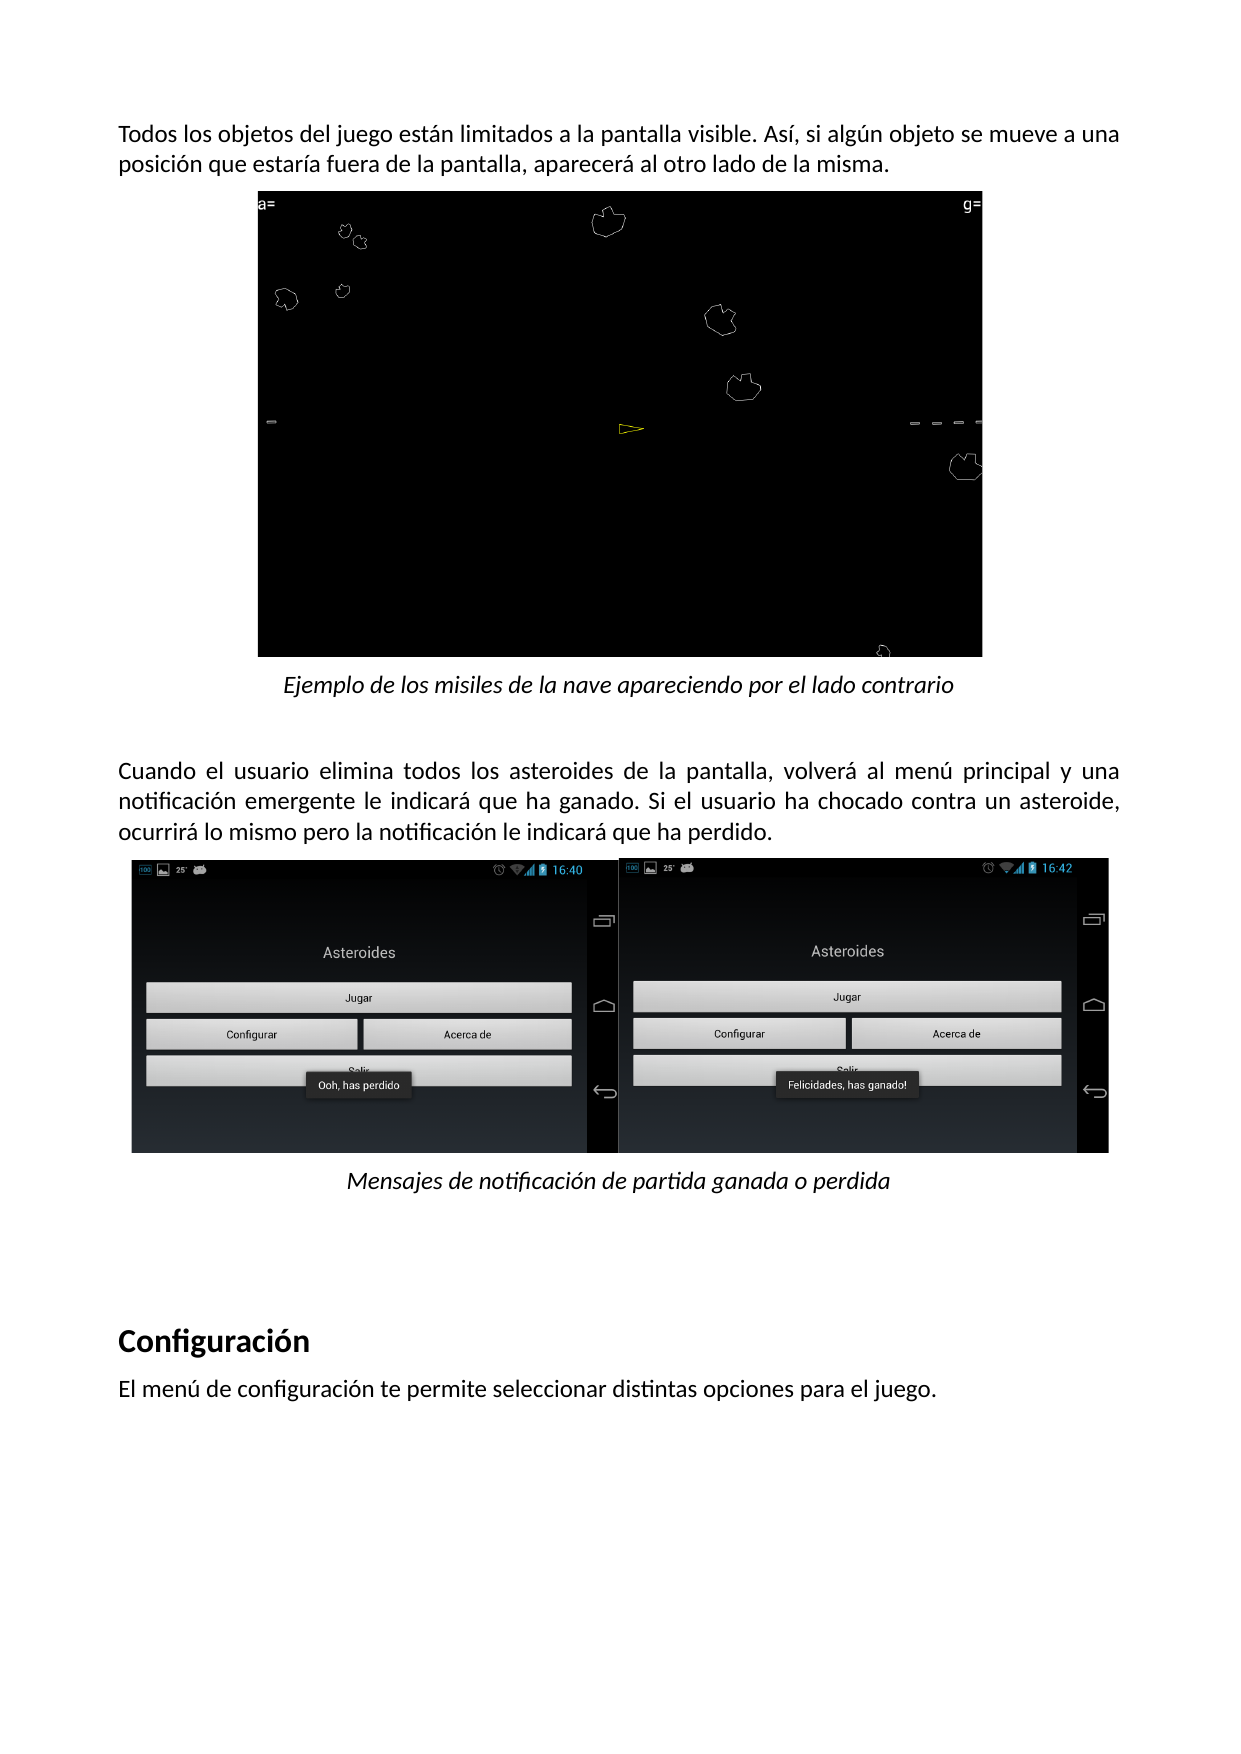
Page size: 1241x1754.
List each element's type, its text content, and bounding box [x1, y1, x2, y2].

picture [131, 858, 1109, 1153]
text Cuando el usuario elimina todos los asteroides de la pantalla, volverá al menú principal y una notificación emergente le indicará que ha ganado. Si el usuario ha chocado contra un asteroide, ocurrirá lo mismo pero la notificación le indicará que ha perdido. [118, 755, 1122, 846]
text Mensajes de notificación de partida ganada o perdida [118, 1165, 1122, 1196]
text Todos los objetos del juego están limitados a la pantalla visible. Así, si algún objeto se mueve a una posición que estaría fuera de la pantalla, aparecerá al otro lado de la misma. [118, 118, 1122, 179]
text Ejemplo de los misiles de la nave apareciendo por el lado contrario [118, 669, 1122, 699]
subtitle Configuración [118, 1319, 1122, 1360]
picture [257, 191, 983, 657]
text El menú de configuración te permite seleccionar distintas opciones para el juego. [118, 1373, 1122, 1403]
